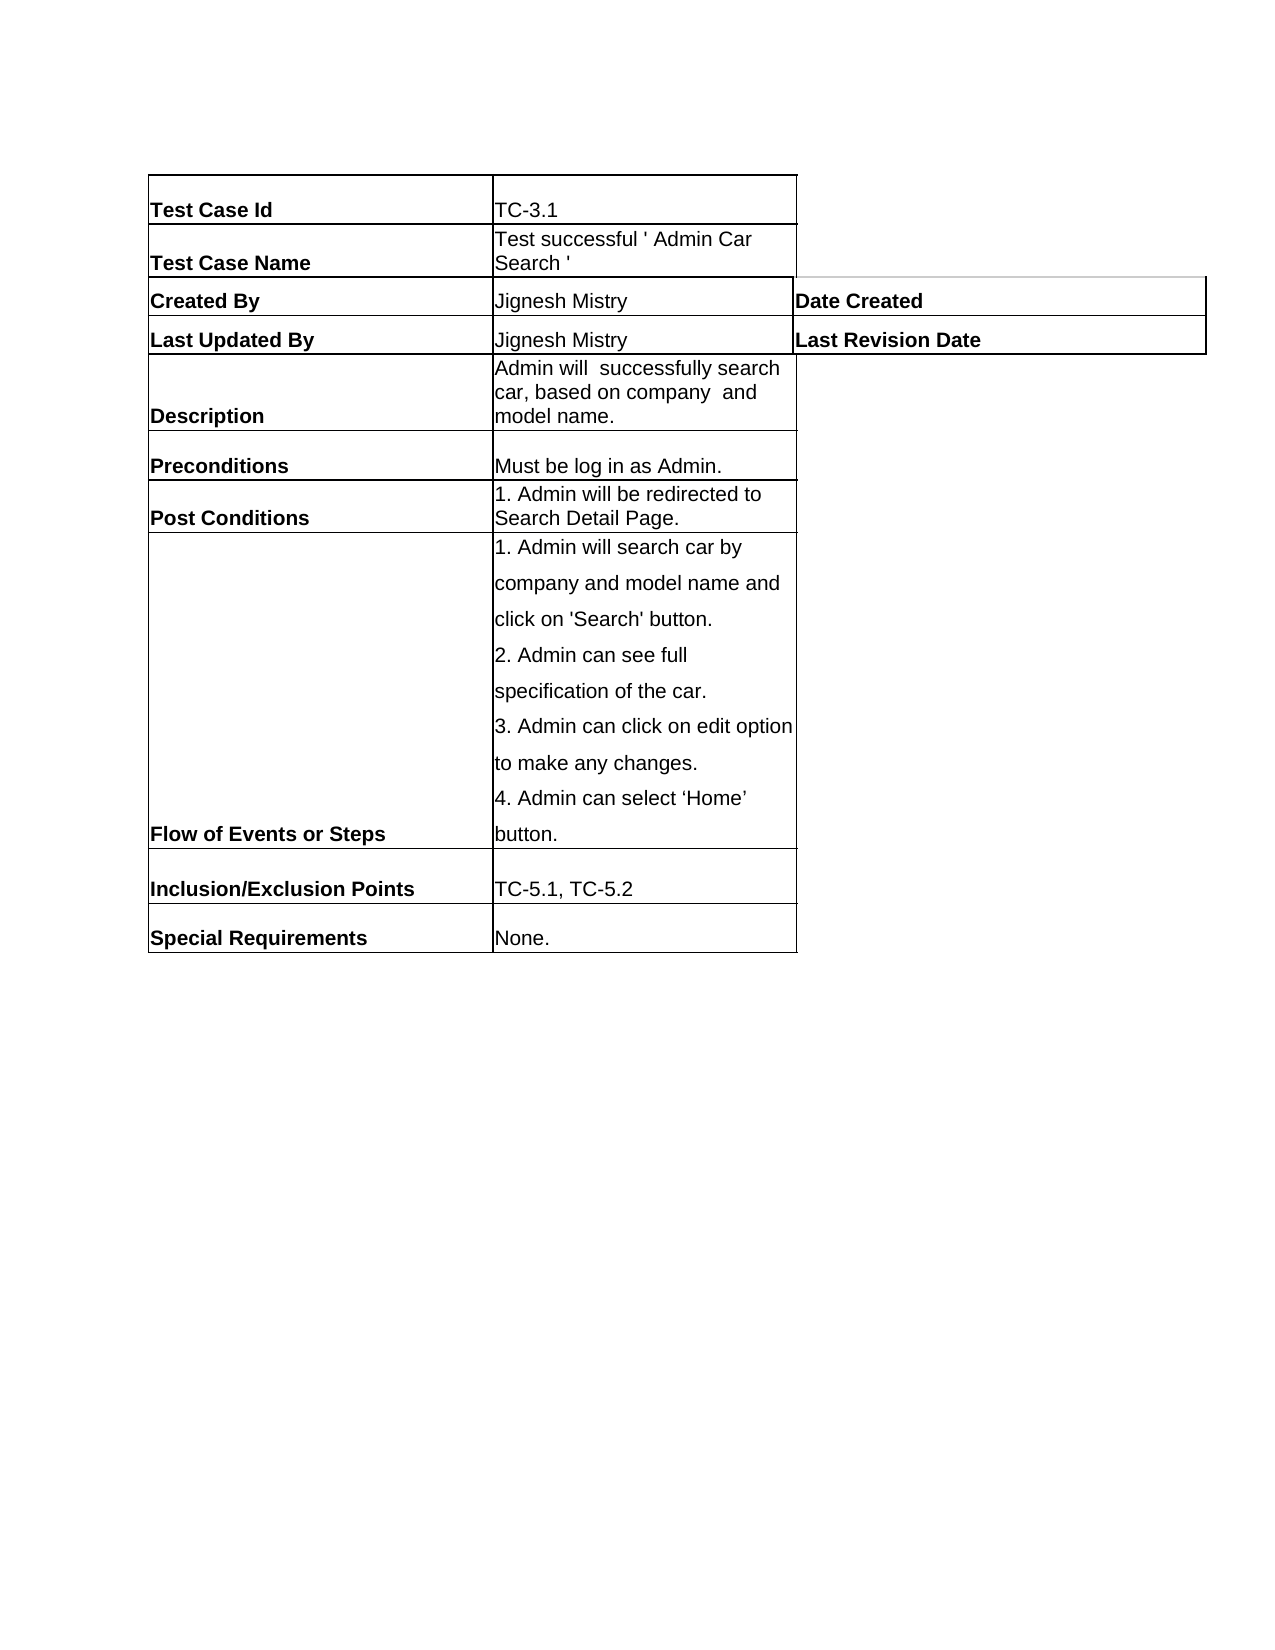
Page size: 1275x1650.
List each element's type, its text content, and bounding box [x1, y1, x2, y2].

table_cell Test successful ' Admin Car Search ' [494, 225, 796, 276]
table_cell 1. Admin will search car by company and model name and click on 'Search' button. 2. Admin can see full specification of the car. 3. Admin can click on edit option to make any changes. 4. Admin can select ‘Home’ button. [494, 533, 796, 848]
table_cell Jignesh Mistry [494, 316, 792, 353]
table_cell Admin will successfully search car, based on company and model name. [494, 355, 796, 429]
table_cell Last Updated By [149, 316, 492, 353]
table_cell Post Conditions [149, 481, 492, 532]
table_cell Jignesh Mistry [494, 278, 792, 314]
table_cell Preconditions [149, 431, 492, 479]
table_cell Last Revision Date [794, 316, 1205, 353]
table_header TC-3.1 [494, 176, 796, 223]
table_cell Inclusion/Exclusion Points [149, 849, 492, 902]
table_cell Date Created [794, 278, 1205, 314]
table_cell None. [494, 904, 796, 952]
table_cell 1. Admin will be redirected to Search Detail Page. [494, 481, 796, 532]
table_cell Special Requirements [149, 904, 492, 952]
table_cell Description [149, 355, 492, 429]
table_cell Flow of Events or Steps [149, 533, 492, 848]
table_header Test Case Id [149, 176, 492, 223]
table_cell Must be log in as Admin. [494, 431, 796, 479]
table_cell TC-5.1, TC-5.2 [494, 849, 796, 902]
table_cell Test Case Name [149, 225, 492, 276]
table_cell Created By [149, 278, 492, 314]
